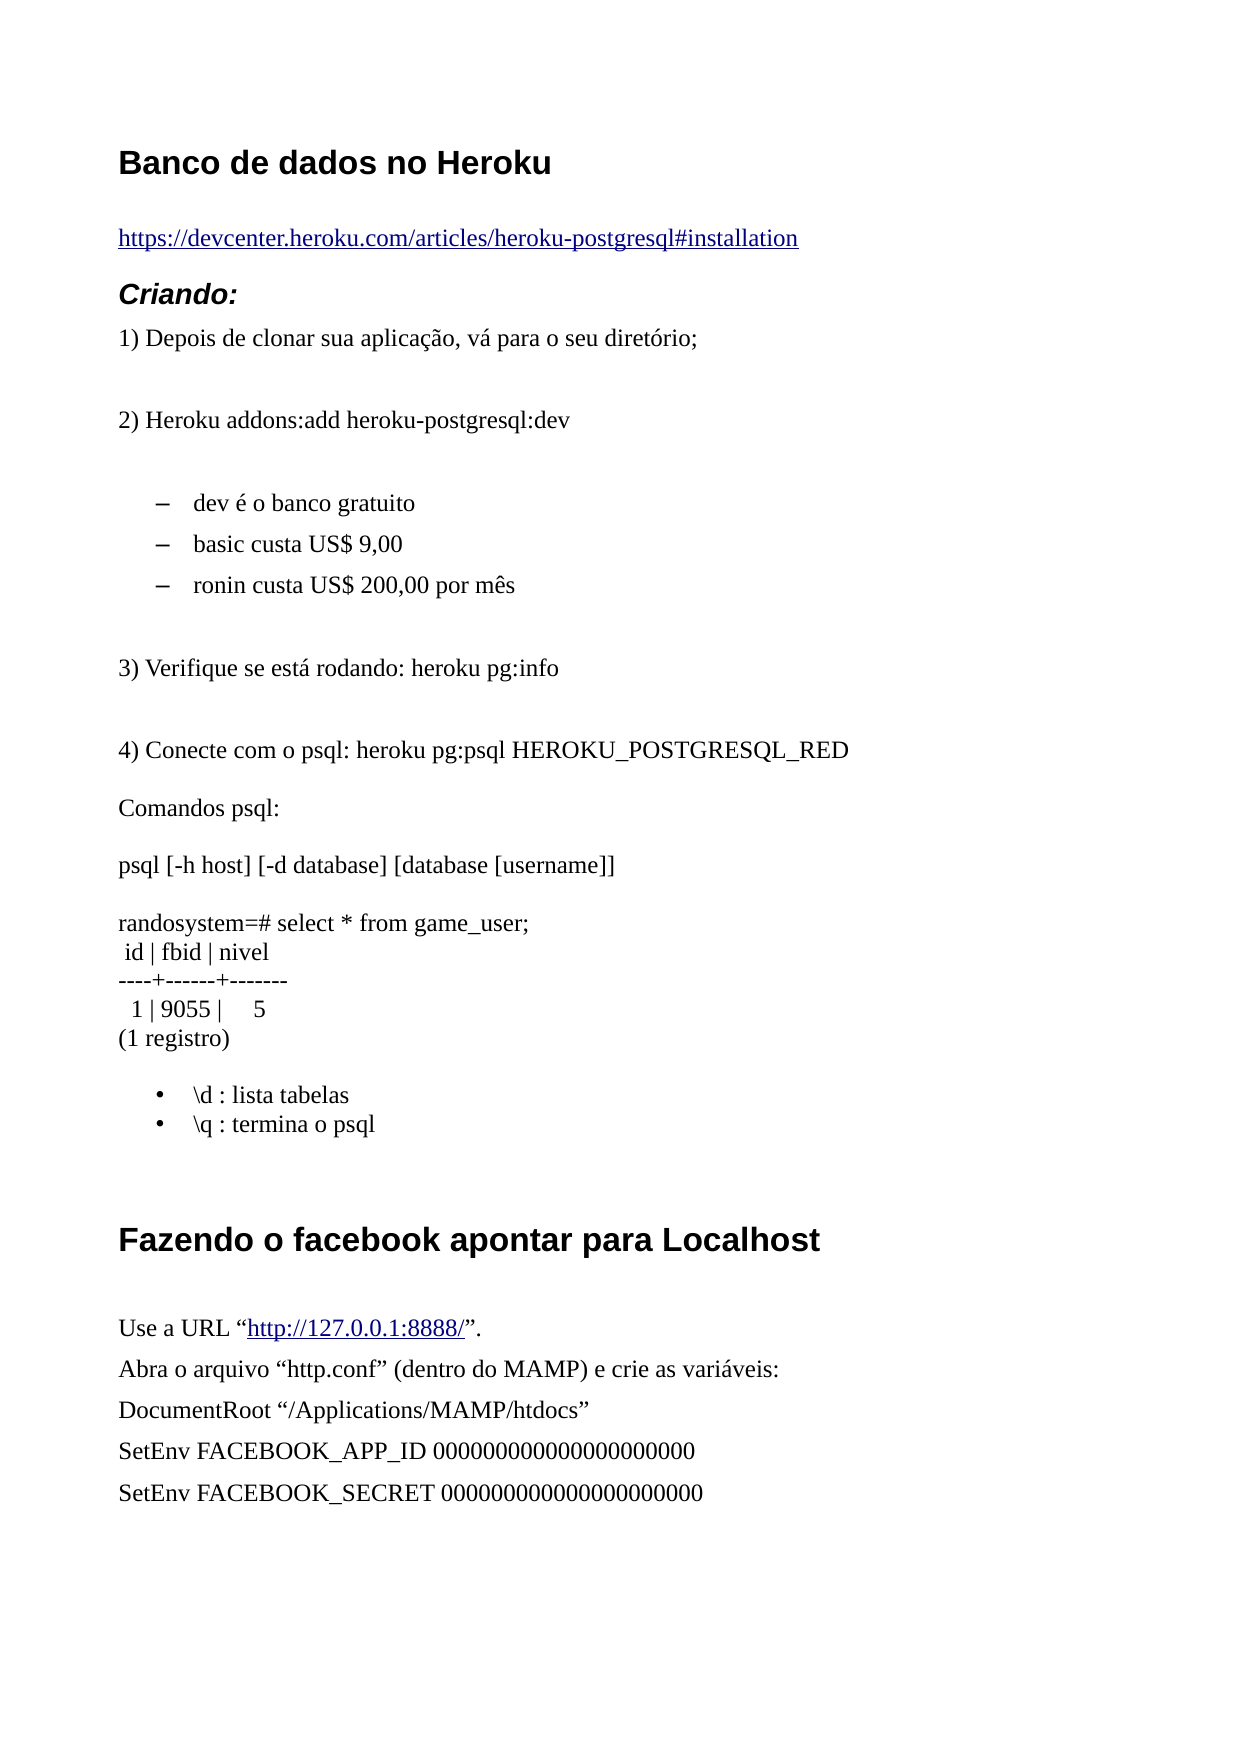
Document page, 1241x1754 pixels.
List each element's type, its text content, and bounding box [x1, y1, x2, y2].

text 2) Heroku addons:add heroku-postgresql:dev [118, 405, 1122, 434]
list \d : lista tabelas [156, 1080, 1122, 1109]
text SetEnv FACEBOOK_APP_ID 000000000000000000000 [118, 1436, 1122, 1465]
text SetEnv FACEBOOK_SECRET 000000000000000000000 [118, 1478, 1122, 1506]
text 1) Depois de clonar sua aplicação, vá para o seu diretório; [118, 323, 1122, 352]
subtitle Fazendo o facebook apontar para Localhost [118, 1220, 1122, 1259]
text Comandos psql: [118, 793, 1122, 822]
text (1 registro) [118, 1023, 1122, 1052]
text 4) Conecte com o psql: heroku pg:psql HEROKU_POSTGRESQL_RED [118, 735, 1122, 764]
text psql [-h host] [-d database] [database [username]] [118, 850, 1122, 879]
list basic custa US$ 9,00 [156, 529, 1122, 558]
text randosystem=# select * from game_user; [118, 908, 1122, 937]
list dev é o banco gratuito [156, 488, 1122, 517]
list ronin custa US$ 200,00 por mês [156, 570, 1122, 599]
list \q : termina o psql [156, 1109, 1122, 1138]
text 1 | 9055 | 5 [118, 994, 1122, 1023]
text ----+------+------- [118, 965, 1122, 994]
subtitle Criando: [118, 277, 1122, 310]
text Use a URL “http://127.0.0.1:8888/”. [118, 1313, 1122, 1341]
text https://devcenter.heroku.com/articles/heroku-postgresql#installation [118, 223, 1122, 252]
subtitle Banco de dados no Heroku [118, 143, 1122, 182]
text DocumentRoot “/Applications/MAMP/htdocs” [118, 1395, 1122, 1424]
text 3) Verifique se está rodando: heroku pg:info [118, 653, 1122, 682]
text id | fbid | nivel [118, 937, 1122, 965]
text Abra o arquivo “http.conf” (dentro do MAMP) e crie as variáveis: [118, 1354, 1122, 1383]
